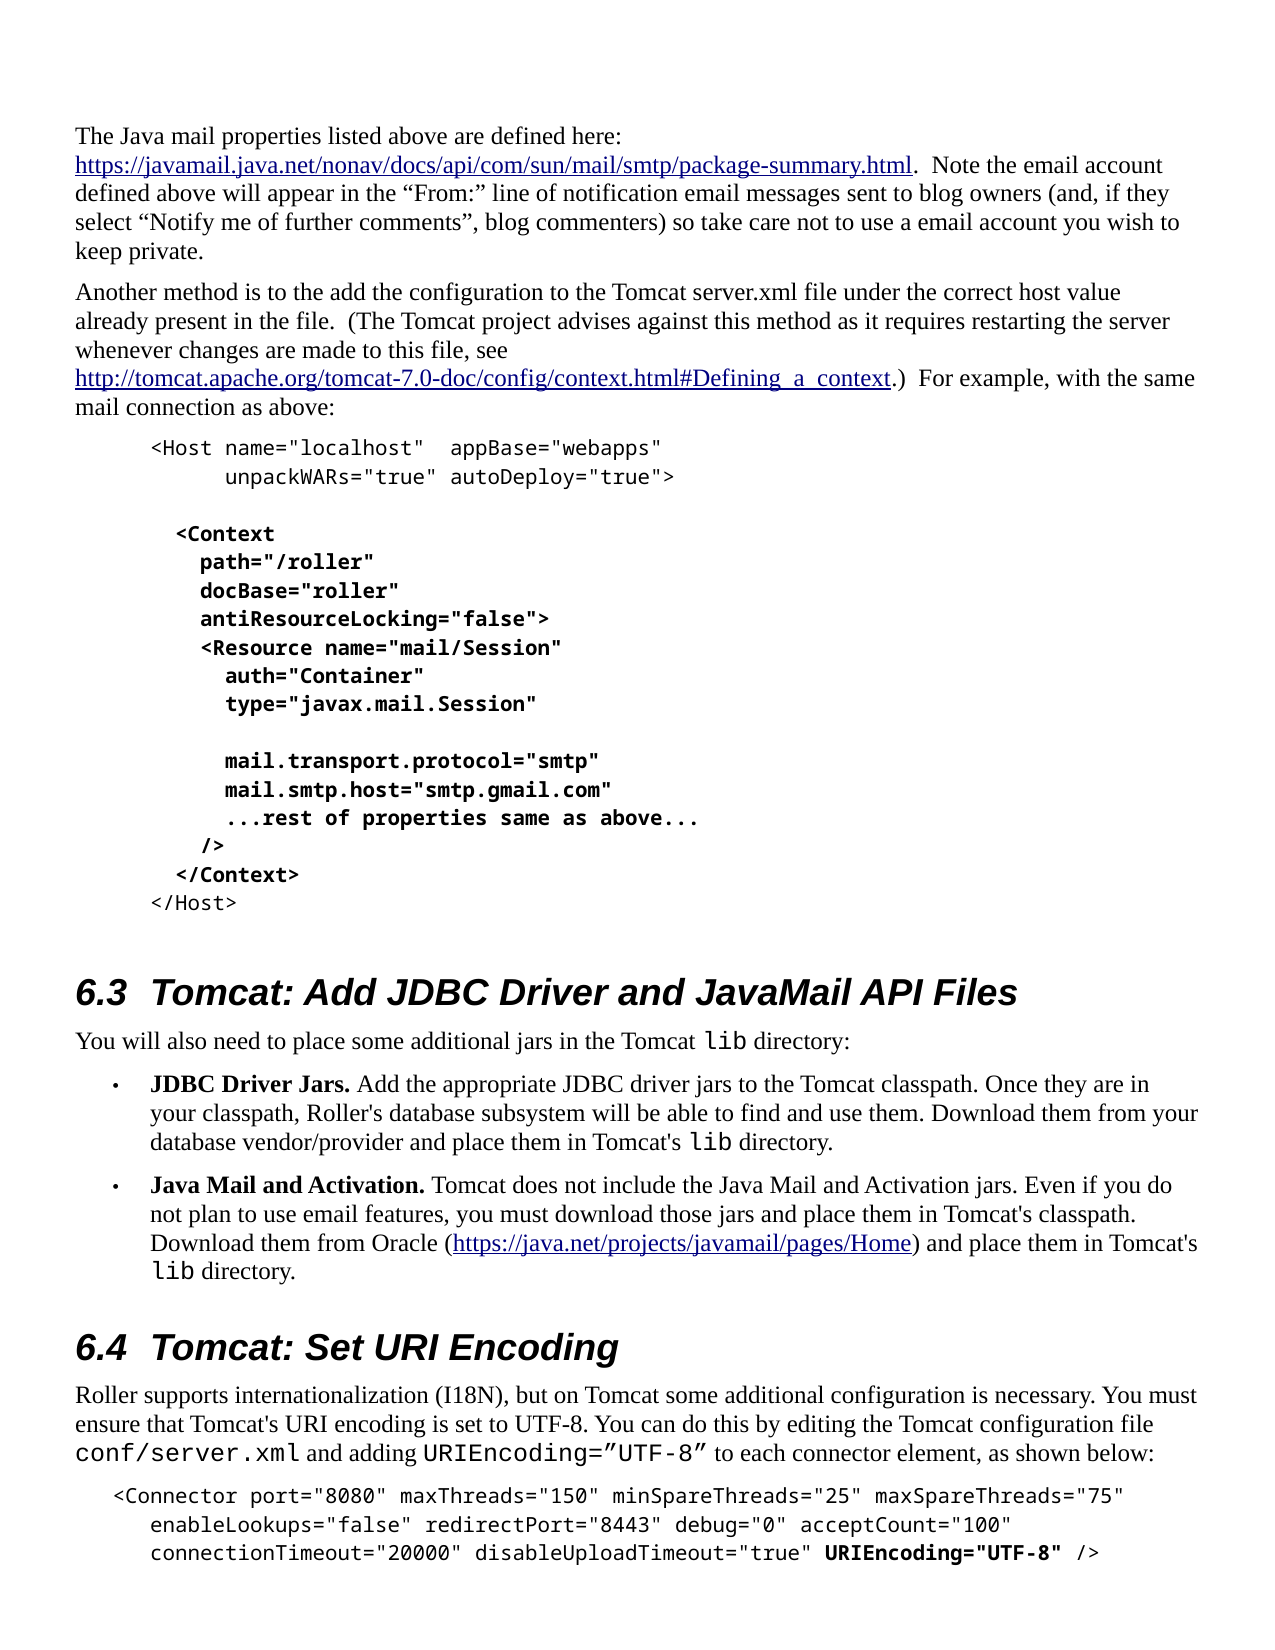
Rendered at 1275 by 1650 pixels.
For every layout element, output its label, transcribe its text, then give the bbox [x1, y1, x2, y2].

text mail.smtp.host="smtp.gmail.com" [75, 775, 1200, 803]
text ...rest of properties same as above... [75, 803, 1200, 832]
text connectionTimeout="20000" disableUploadTimeout="true" URIEncoding="UTF-8" /> [75, 1538, 1200, 1567]
text <Connector port="8080" maxThreads="150" minSpareThreads="25" maxSpareThreads="75" [75, 1481, 1200, 1510]
text The Java mail properties listed above are defined here: https://javamail.java.net/nonav/docs/api/com/sun/mail/smtp/package-summary.html. Note the email account defined above will appear in the “From:” line of notification email messages sent to blog owners (and, if they select “Notify me of further comments”, blog commenters) so take care not to use a email account you wish to keep private. [75, 121, 1200, 265]
text <Host name="localhost" appBase="webapps" [75, 433, 1200, 462]
text antiResourceLocking="false"> [75, 604, 1200, 633]
text Another method is to the add the configuration to the Tomcat server.xml file under the correct host value already present in the file. (The Tomcat project advises against this method as it requires restarting the server whenever changes are made to this file, see http://tomcat.apache.org/tomcat-7.0-doc/config/context.html#Defining_a_context.) For example, with the same mail connection as above: [75, 277, 1200, 421]
text type="javax.mail.Session" [75, 689, 1200, 718]
text auth="Container" [75, 661, 1200, 689]
text You will also need to place some additional jars in the Tomcat lib directory: [75, 1026, 1200, 1057]
text </Context> [75, 860, 1200, 888]
list JDBC Driver Jars. Add the appropriate JDBC driver jars to the Tomcat classpath. Once they are in your classpath, Roller's database subsystem will be able to find and use them. Download them from your database vendor/provider and place them in Tomcat's lib directory. [112, 1069, 1200, 1158]
subtitle Tomcat: Add JDBC Driver and JavaMail API Files [75, 970, 1200, 1013]
text unpackWARs="true" autoDeploy="true"> [75, 462, 1200, 490]
text docBase="roller" [75, 576, 1200, 604]
text enableLookups="false" redirectPort="8443" debug="0" acceptCount="100" [75, 1510, 1200, 1538]
text Roller supports internationalization (I18N), but on Tomcat some additional configuration is necessary. You must ensure that Tomcat's URI encoding is set to UTF-8. You can do this by editing the Tomcat configuration file conf/server.xml and adding URIEncoding=”UTF-8” to each connector element, as shown below: [75, 1380, 1200, 1469]
text </Host> [75, 888, 1200, 917]
list Java Mail and Activation. Tomcat does not include the Java Mail and Activation jars. Even if you do not plan to use email features, you must download those jars and place them in Tomcat's classpath. Download them from Oracle (https://java.net/projects/javamail/pages/Home) and place them in Tomcat's lib directory. [112, 1170, 1200, 1287]
text <Context [75, 519, 1200, 547]
text mail.transport.protocol="smtp" [75, 746, 1200, 775]
text <Resource name="mail/Session" [75, 633, 1200, 661]
subtitle Tomcat: Set URI Encoding [75, 1325, 1200, 1368]
text /> [75, 832, 1200, 860]
text path="/roller" [75, 547, 1200, 576]
